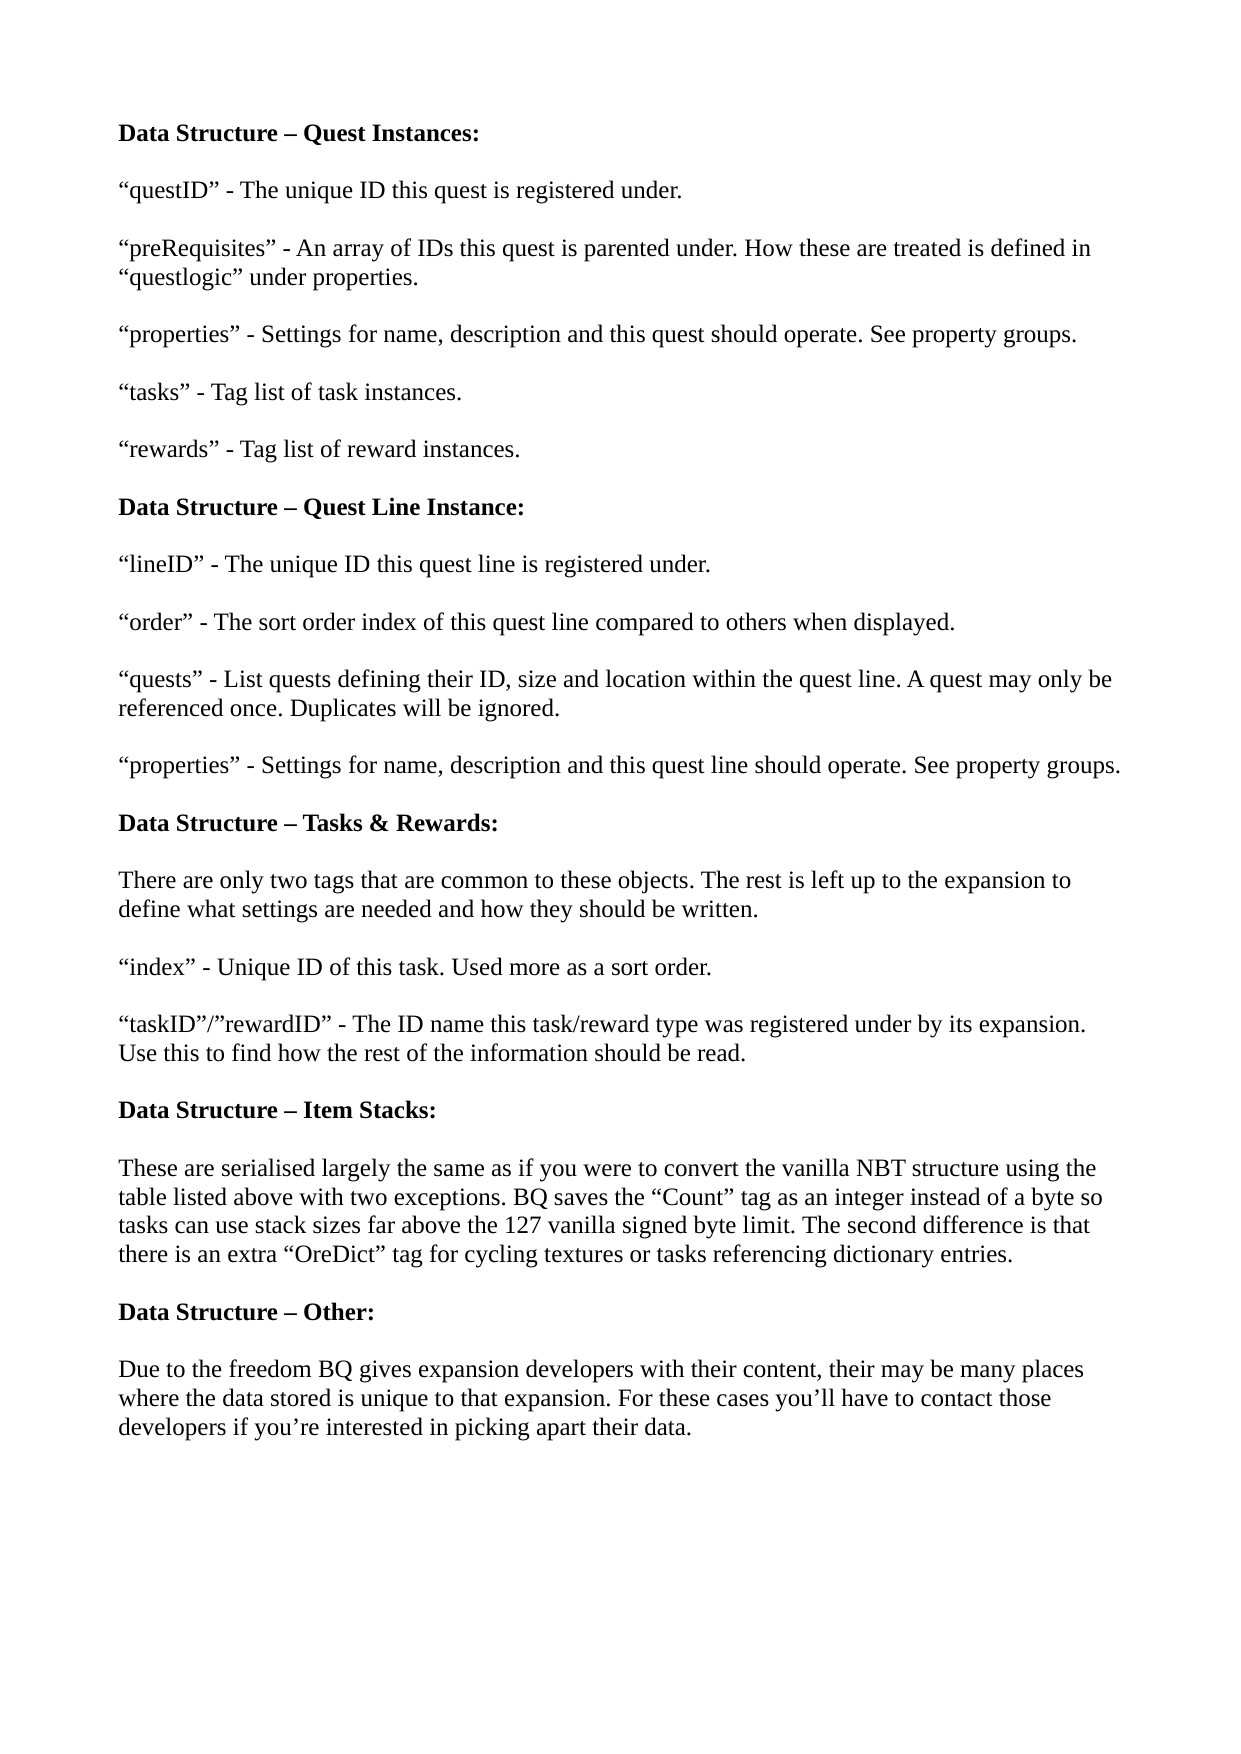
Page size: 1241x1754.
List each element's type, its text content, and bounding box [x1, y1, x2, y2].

text Data Structure – Item Stacks: [118, 1096, 1122, 1124]
text Due to the freedom BQ gives expansion developers with their content, their may be many places where the data stored is unique to that expansion. For these cases you’ll have to contact those developers if you’re interested in picking apart their data. [118, 1354, 1122, 1441]
text “questID” - The unique ID this quest is registered under. [118, 176, 1122, 204]
text Data Structure – Tasks & Rewards: [118, 808, 1122, 837]
text Data Structure – Quest Line Instance: [118, 492, 1122, 521]
text “index” - Unique ID of this task. Used more as a sort order. [118, 952, 1122, 981]
text Data Structure – Other: [118, 1297, 1122, 1326]
text “tasks” - Tag list of task instances. [118, 377, 1122, 406]
text “lineID” - The unique ID this quest line is registered under. [118, 549, 1122, 578]
text “taskID”/”rewardID” - The ID name this task/reward type was registered under by its expansion. Use this to find how the rest of the information should be read. [118, 1009, 1122, 1067]
text “properties” - Settings for name, description and this quest line should operate. See property groups. [118, 751, 1122, 779]
text These are serialised largely the same as if you were to convert the vanilla NBT structure using the table listed above with two exceptions. BQ saves the “Count” tag as an integer instead of a byte so tasks can use stack sizes far above the 127 vanilla signed byte limit. The second difference is that there is an extra “OreDict” tag for cycling textures or tasks referencing dictionary entries. [118, 1153, 1122, 1268]
text Data Structure – Quest Instances: [118, 118, 1122, 147]
text “preRequisites” - An array of IDs this quest is parented under. How these are treated is defined in “questlogic” under properties. [118, 233, 1122, 291]
text “properties” - Settings for name, description and this quest should operate. See property groups. [118, 319, 1122, 348]
text “order” - The sort order index of this quest line compared to others when displayed. [118, 607, 1122, 636]
text There are only two tags that are common to these objects. The rest is left up to the expansion to define what settings are needed and how they should be written. [118, 866, 1122, 923]
text “rewards” - Tag list of reward instances. [118, 434, 1122, 463]
text “quests” - List quests defining their ID, size and location within the quest line. A quest may only be referenced once. Duplicates will be ignored. [118, 664, 1122, 722]
